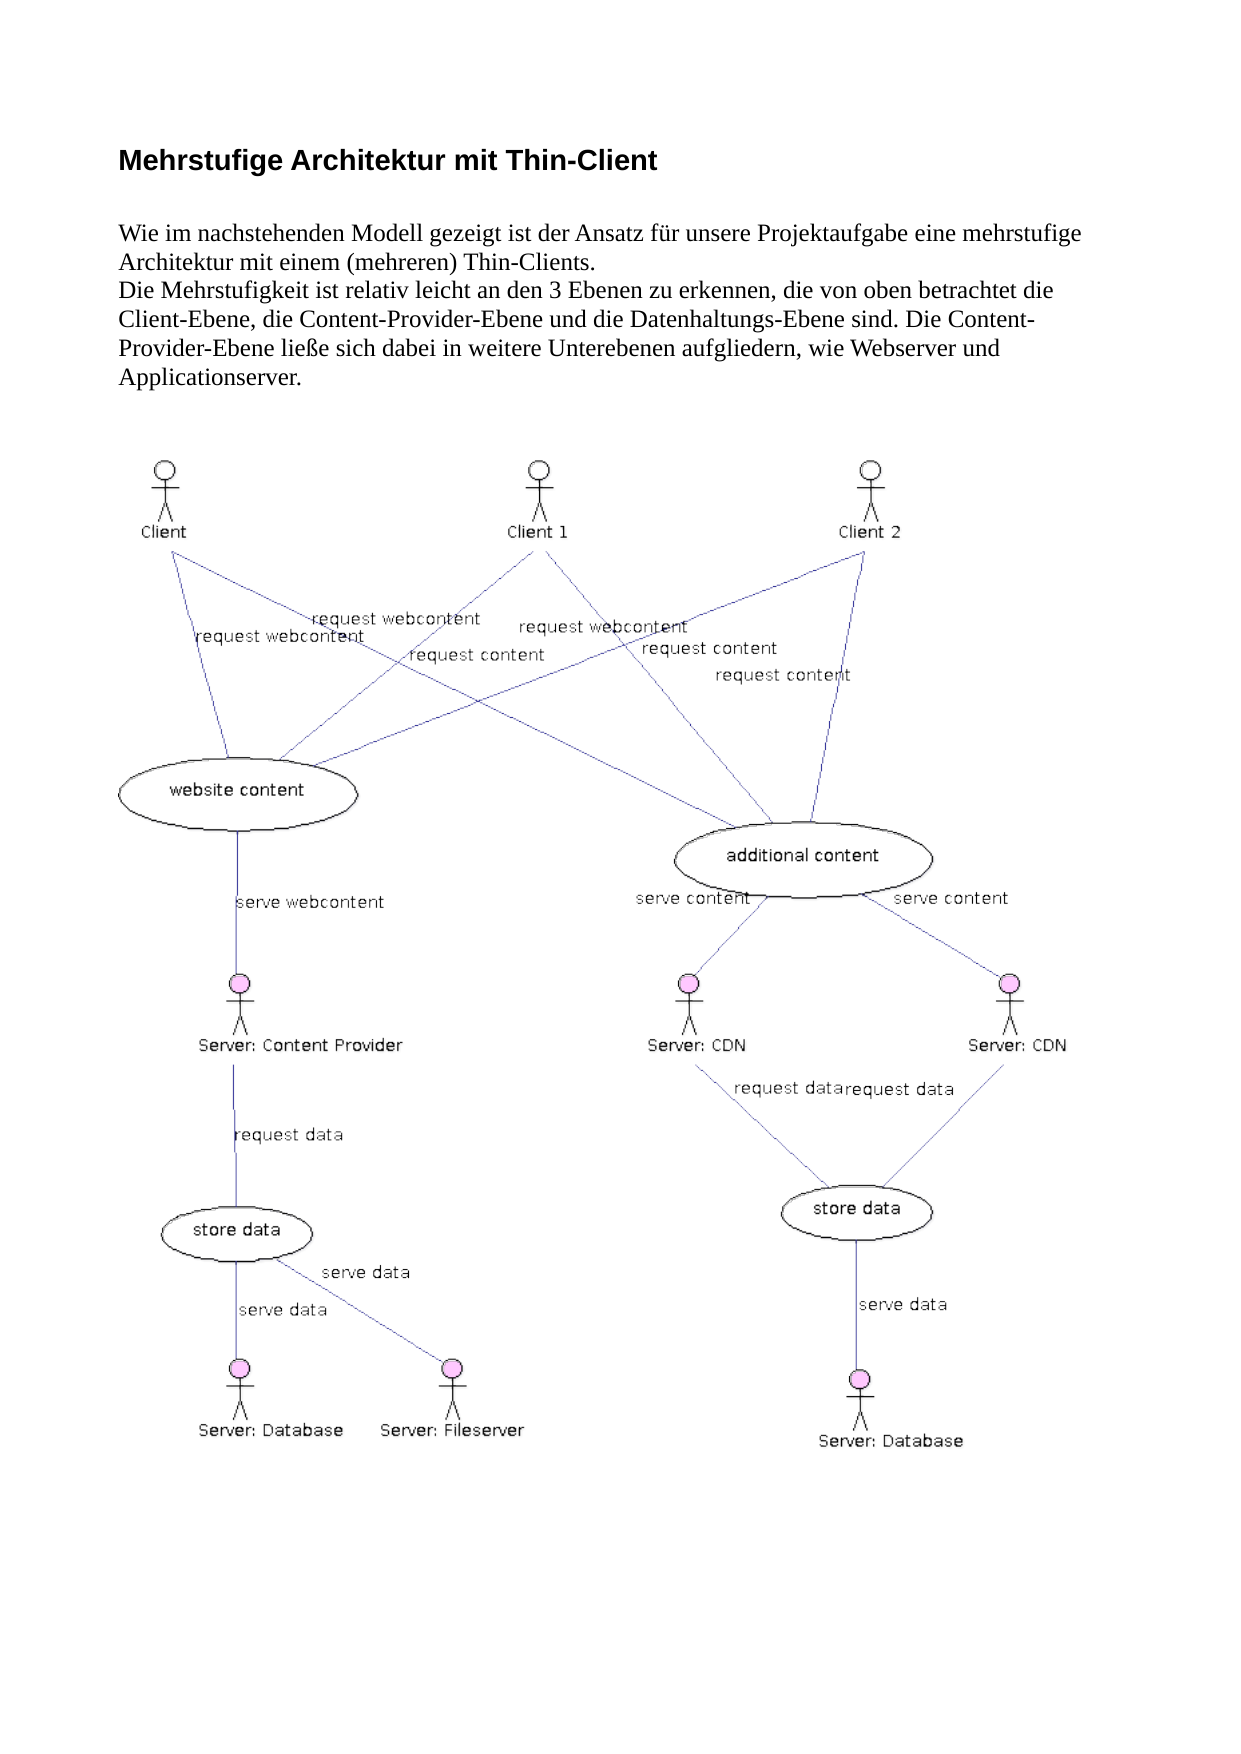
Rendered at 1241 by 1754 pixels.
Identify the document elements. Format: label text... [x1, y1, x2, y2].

subtitle Mehrstufige Architektur mit Thin-Client [118, 143, 1122, 177]
text Wie im nachstehenden Modell gezeigt ist der Ansatz für unsere Projektaufgabe eine mehrstufige Architektur mit einem (mehreren) Thin-Clients. Die Mehrstufigkeit ist relativ leicht an den 3 Ebenen zu erkennen, die von oben betrachtet die Client-Ebene, die Content-Provider-Ebene und die Datenhaltungs-Ebene sind. Die Content-Provider-Ebene ließe sich dabei in weitere Unterebenen aufgliedern, wie Webserver und Applicationserver. [118, 218, 1122, 390]
picture [118, 447, 1123, 1511]
